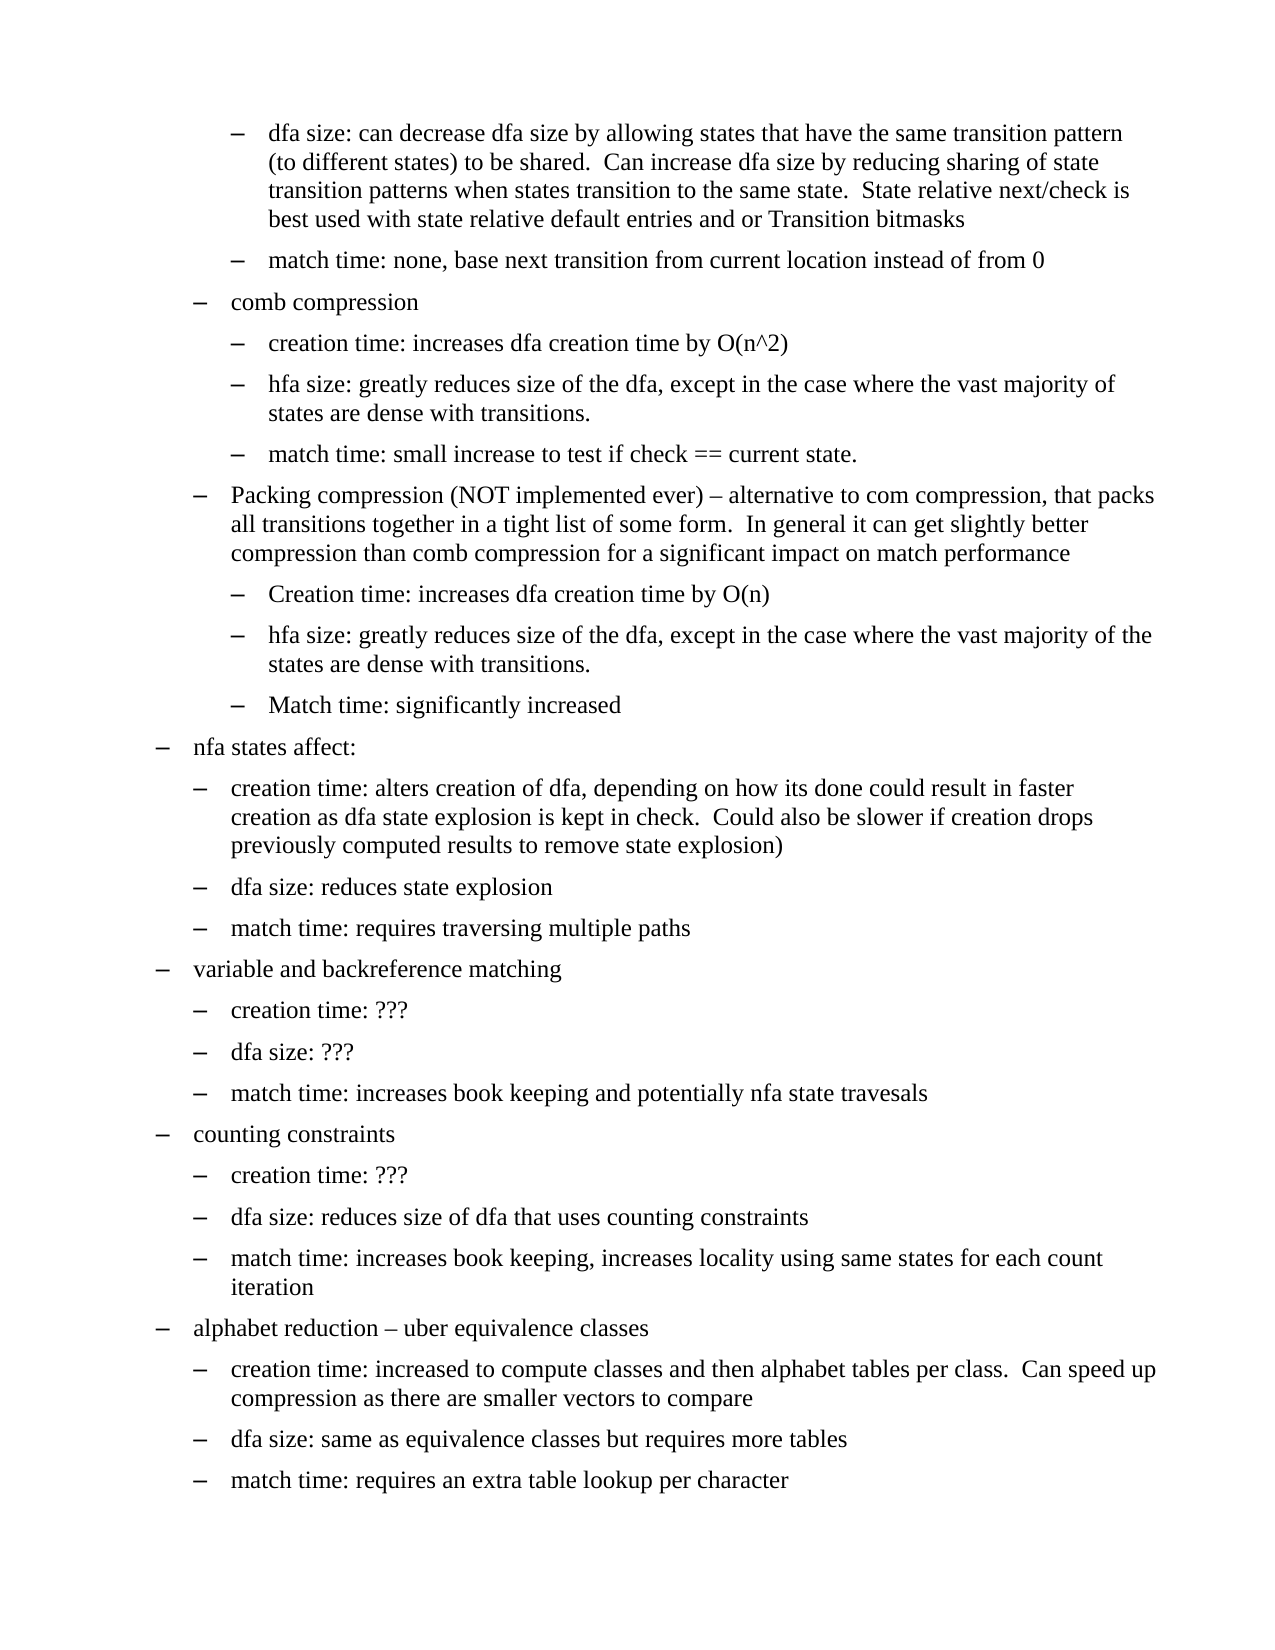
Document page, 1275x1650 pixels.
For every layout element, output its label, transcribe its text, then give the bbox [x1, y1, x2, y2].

list alphabet reduction – uber equivalence classes [156, 1313, 1157, 1342]
list creation time: increased to compute classes and then alphabet tables per class. Can speed up compression as there are smaller vectors to compare [193, 1354, 1157, 1412]
list counting constraints [156, 1119, 1157, 1148]
list dfa size: reduces state explosion [193, 872, 1157, 901]
list Packing compression (NOT implemented ever) – alternative to com compression, that packs all transitions together in a tight list of some form. In general it can get slightly better compression than comb compression for a significant impact on match performance [193, 481, 1157, 567]
list Match time: significantly increased [231, 691, 1157, 719]
list creation time: alters creation of dfa, depending on how its done could result in faster creation as dfa state explosion is kept in check. Could also be slower if creation drops previously computed results to remove state explosion) [193, 773, 1157, 859]
list creation time: ??? [193, 1161, 1157, 1189]
list match time: requires traversing multiple paths [193, 913, 1157, 942]
list match time: requires an extra table lookup per character [193, 1466, 1157, 1494]
list creation time: increases dfa creation time by O(n^2) [231, 328, 1157, 357]
list hfa size: greatly reduces size of the dfa, except in the case where the vast majority of the states are dense with transitions. [231, 621, 1157, 678]
list dfa size: same as equivalence classes but requires more tables [193, 1424, 1157, 1453]
list hfa size: greatly reduces size of the dfa, except in the case where the vast majority of states are dense with transitions. [231, 369, 1157, 427]
list dfa size: reduces size of dfa that uses counting constraints [193, 1202, 1157, 1231]
list match time: small increase to test if check == current state. [231, 439, 1157, 468]
list dfa size: can decrease dfa size by allowing states that have the same transition pattern (to different states) to be shared. Can increase dfa size by reducing sharing of state transition patterns when states transition to the same state. State relative next/check is best used with state relative default entries and or Transition bitmasks [231, 118, 1157, 233]
list creation time: ??? [193, 996, 1157, 1024]
list Creation time: increases dfa creation time by O(n) [231, 579, 1157, 608]
list variable and backreference matching [156, 954, 1157, 983]
list match time: increases book keeping and potentially nfa state travesals [193, 1078, 1157, 1107]
list match time: increases book keeping, increases locality using same states for each count iteration [193, 1243, 1157, 1301]
list dfa size: ??? [193, 1037, 1157, 1066]
list comb compression [193, 287, 1157, 316]
list nfa states affect: [156, 732, 1157, 761]
list match time: none, base next transition from current location instead of from 0 [231, 246, 1157, 274]
